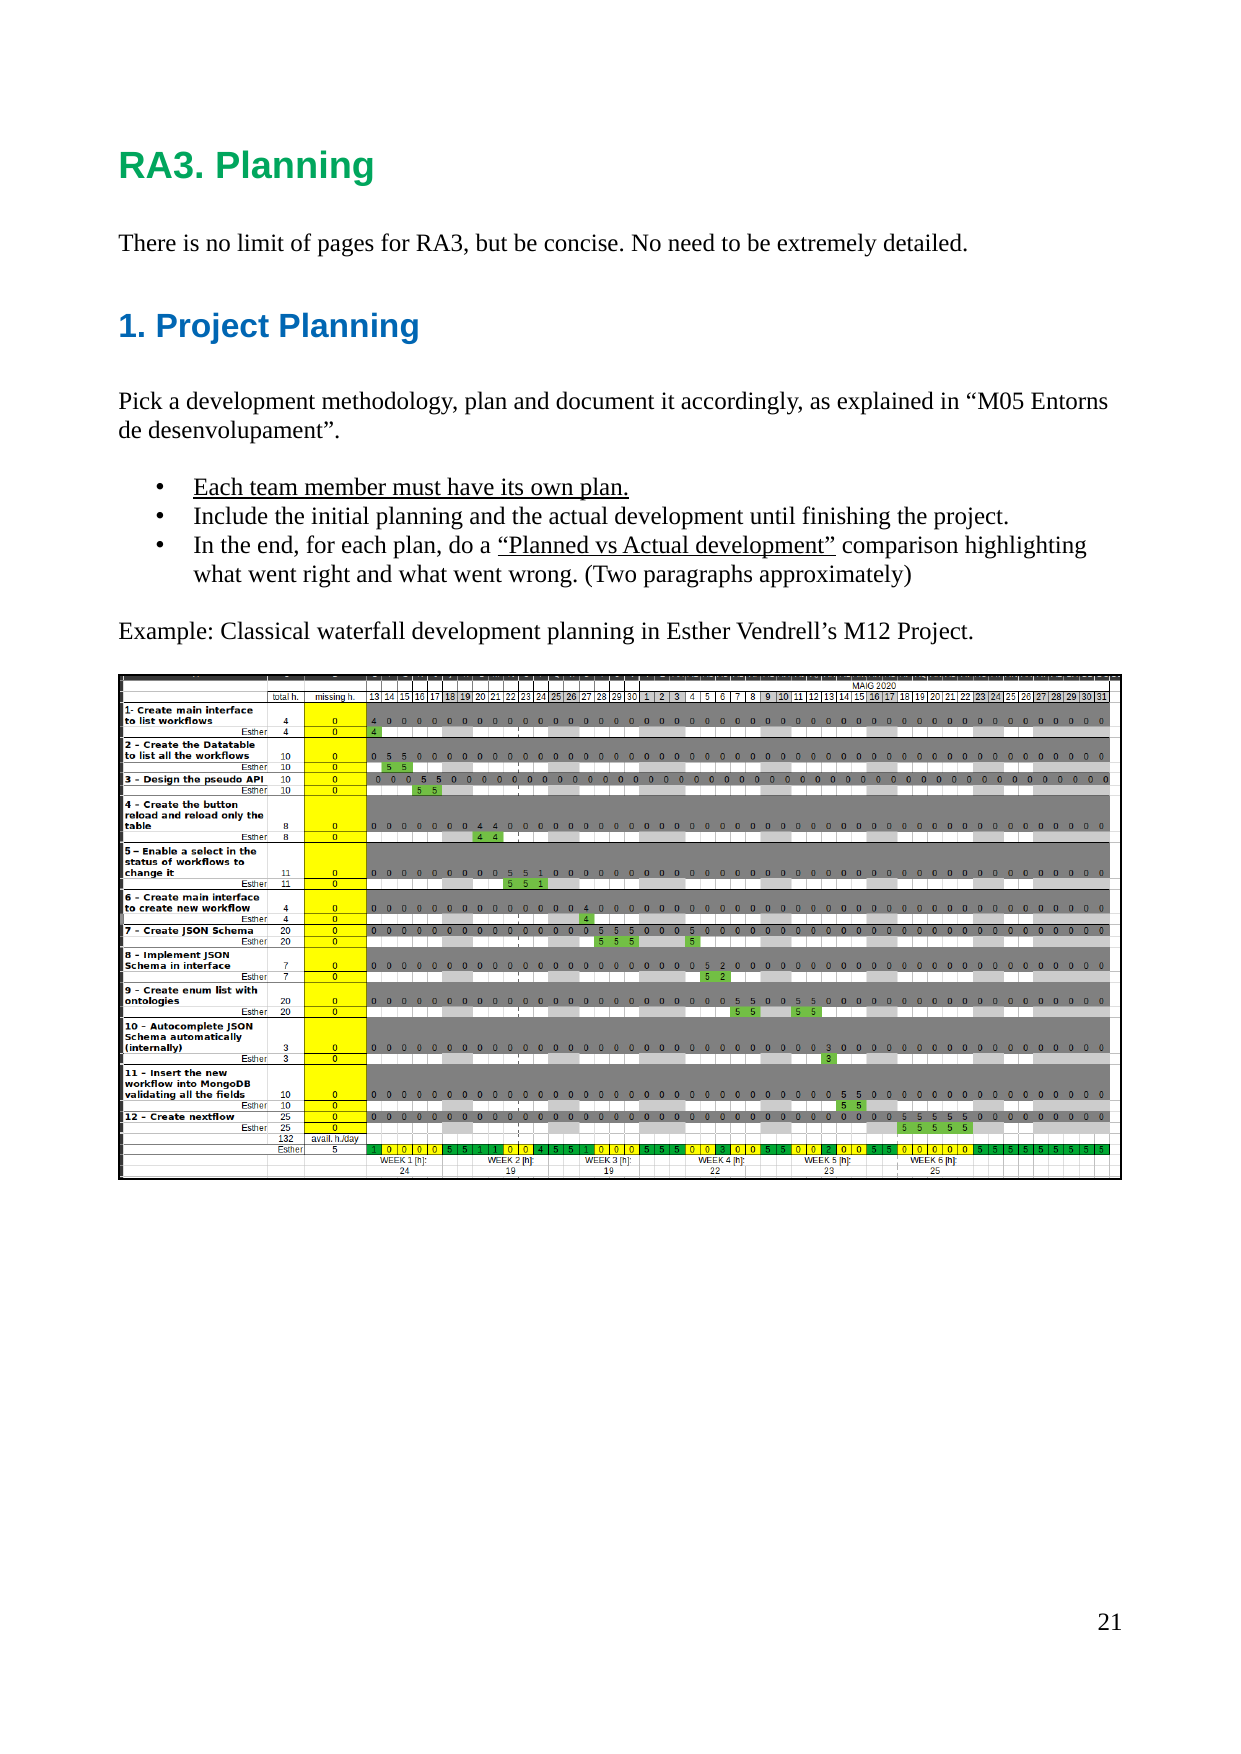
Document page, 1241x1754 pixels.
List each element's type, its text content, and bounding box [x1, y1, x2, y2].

picture [120, 676, 1120, 1178]
subtitle 1. Project Planning [118, 306, 1122, 345]
subtitle RA3. Planning [118, 143, 1122, 187]
list In the end, for each plan, do a “Planned vs Actual development” comparison highlighting what went right and what went wrong. (Two paragraphs approximately) [156, 530, 1122, 587]
text Pick a development methodology, plan and document it accordingly, as explained in “M05 Entorns de desenvolupament”. [118, 386, 1122, 444]
text Example: Classical waterfall development planning in Esther Vendrell’s M12 Project. [118, 616, 1122, 645]
list Each team member must have its own plan. [156, 472, 1122, 501]
text There is no limit of pages for RA3, but be concise. No need to be extremely detailed. [118, 228, 1122, 257]
list Include the initial planning and the actual development until finishing the project. [156, 501, 1122, 530]
